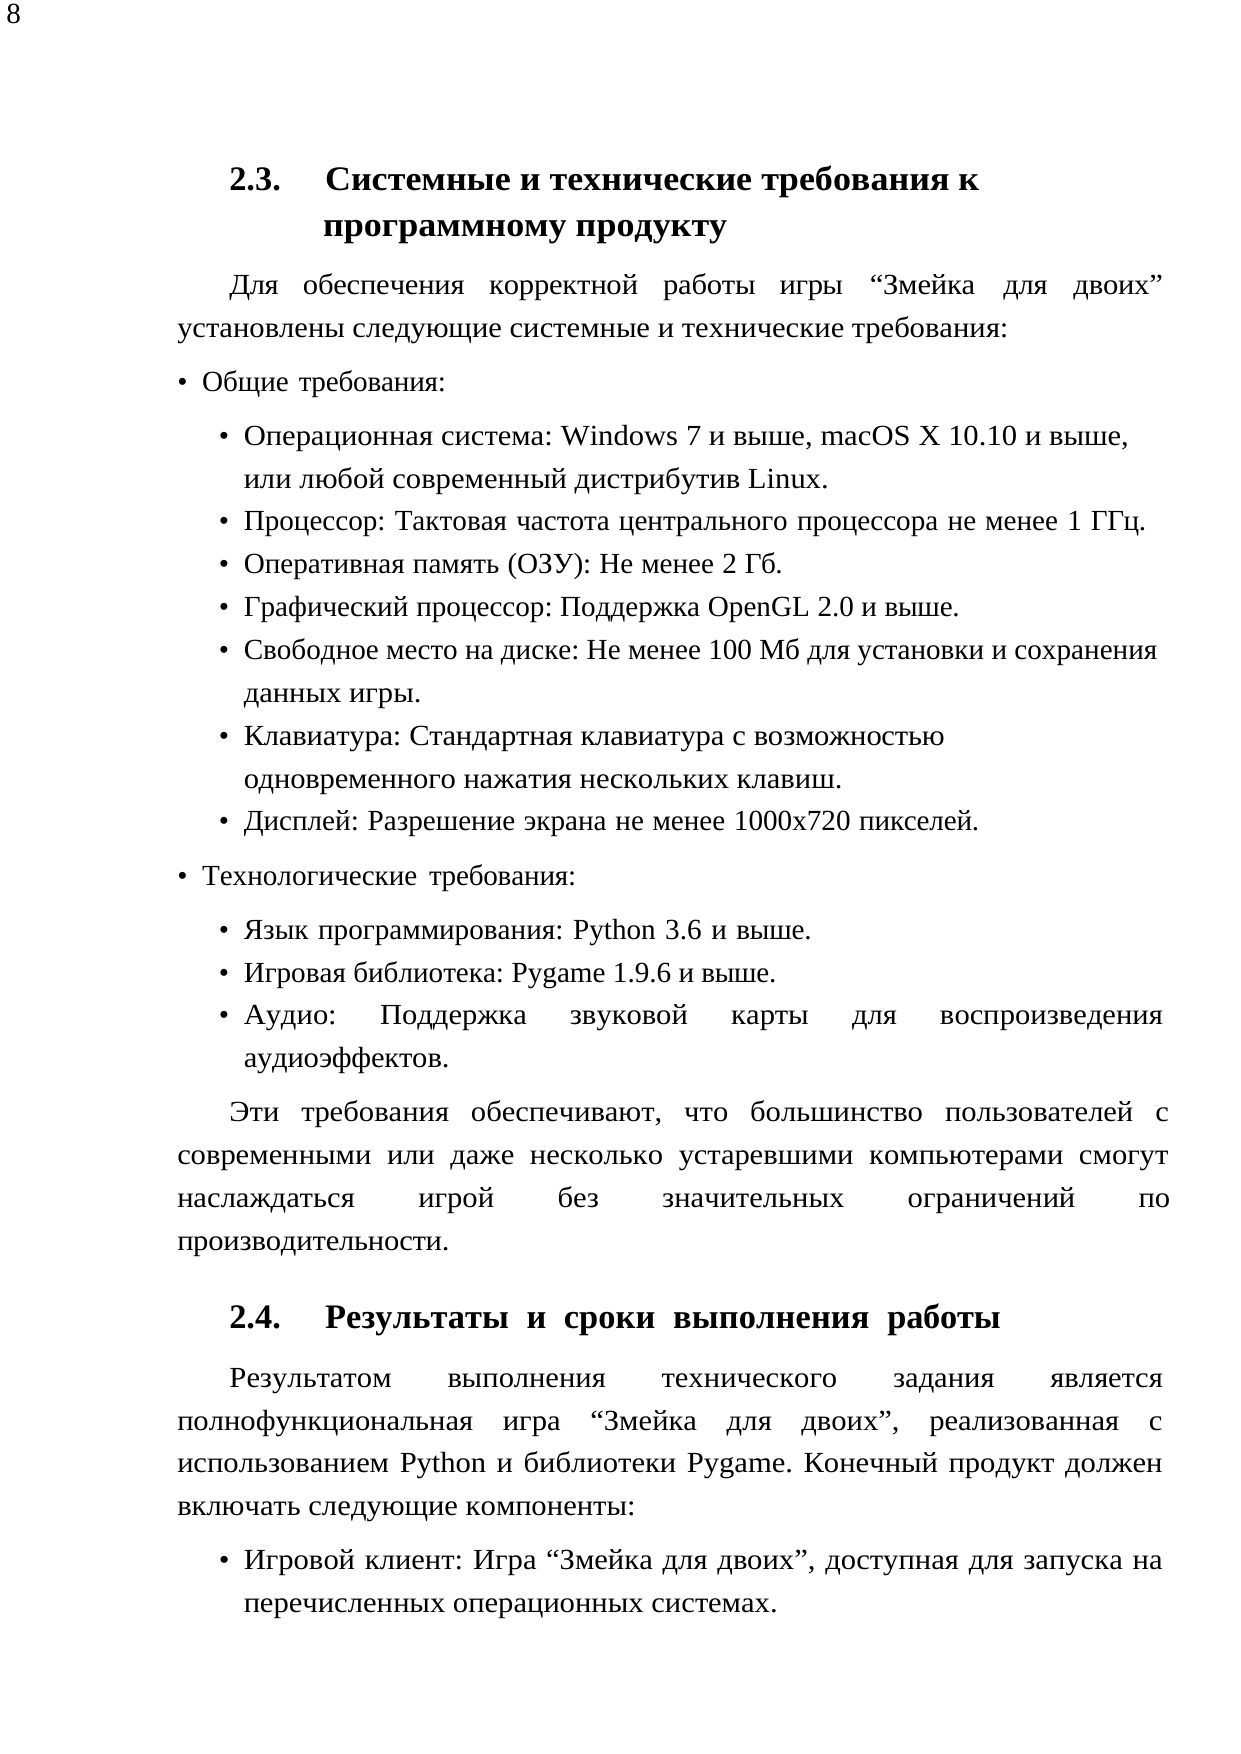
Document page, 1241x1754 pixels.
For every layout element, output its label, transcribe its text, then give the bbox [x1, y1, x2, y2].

text Эти требования обеспечивают, что большинство пользователей с современными или даже несколько устаревшими компьютерами смогут наслаждаться игрой без значительных ограничений по производительности. [177, 1094, 1170, 1257]
list Игровая библиотека: Pygame 1.9.6 и выше. [219, 955, 1182, 988]
list Технологические требования: [177, 858, 1182, 891]
list Язык программирования: Python 3.6 и выше. [219, 912, 1182, 945]
text Результатом выполнения технического задания является полнофункциональная игра “Змейка для двоих”, реализованная с использованием Python и библиотеки Pygame. Конечный продукт должен включать следующие компоненты: [177, 1360, 1164, 1522]
list Свободное место на диске: Не менее 100 Мб для установки и сохранения данных игры. [219, 632, 1164, 709]
list Процессор: Тактовая частота центрального процессора не менее 1 ГГц. [219, 504, 1182, 537]
subtitle Результаты и сроки выполнения работы [229, 1297, 1182, 1336]
list Аудио: Поддержка звуковой карты для воспроизведения аудиоэффектов. [219, 997, 1164, 1074]
subtitle Системные и технические требования к программному продукту [229, 158, 1000, 244]
list Игровой клиент: Игра “Змейка для двоих”, доступная для запуска на перечисленных операционных системах. [219, 1542, 1164, 1619]
list Общие требования: [177, 364, 1182, 397]
list Клавиатура: Стандартная клавиатура с возможностью одновременного нажатия нескольких клавиш. [219, 718, 1164, 794]
list Оперативная память (ОЗУ): Не менее 2 Гб. [219, 547, 1182, 580]
list Графический процессор: Поддержка OpenGL 2.0 и выше. [219, 589, 1182, 623]
list Дисплей: Разрешение экрана не менее 1000x720 пикселей. [219, 804, 1182, 837]
list Операционная система: Windows 7 и выше, macOS X 10.10 и выше, или любой современный дистрибутив Linux. [219, 418, 1164, 494]
text Для обеспечения корректной работы игры “Змейка для двоих” установлены следующие системные и технические требования: [177, 267, 1164, 343]
